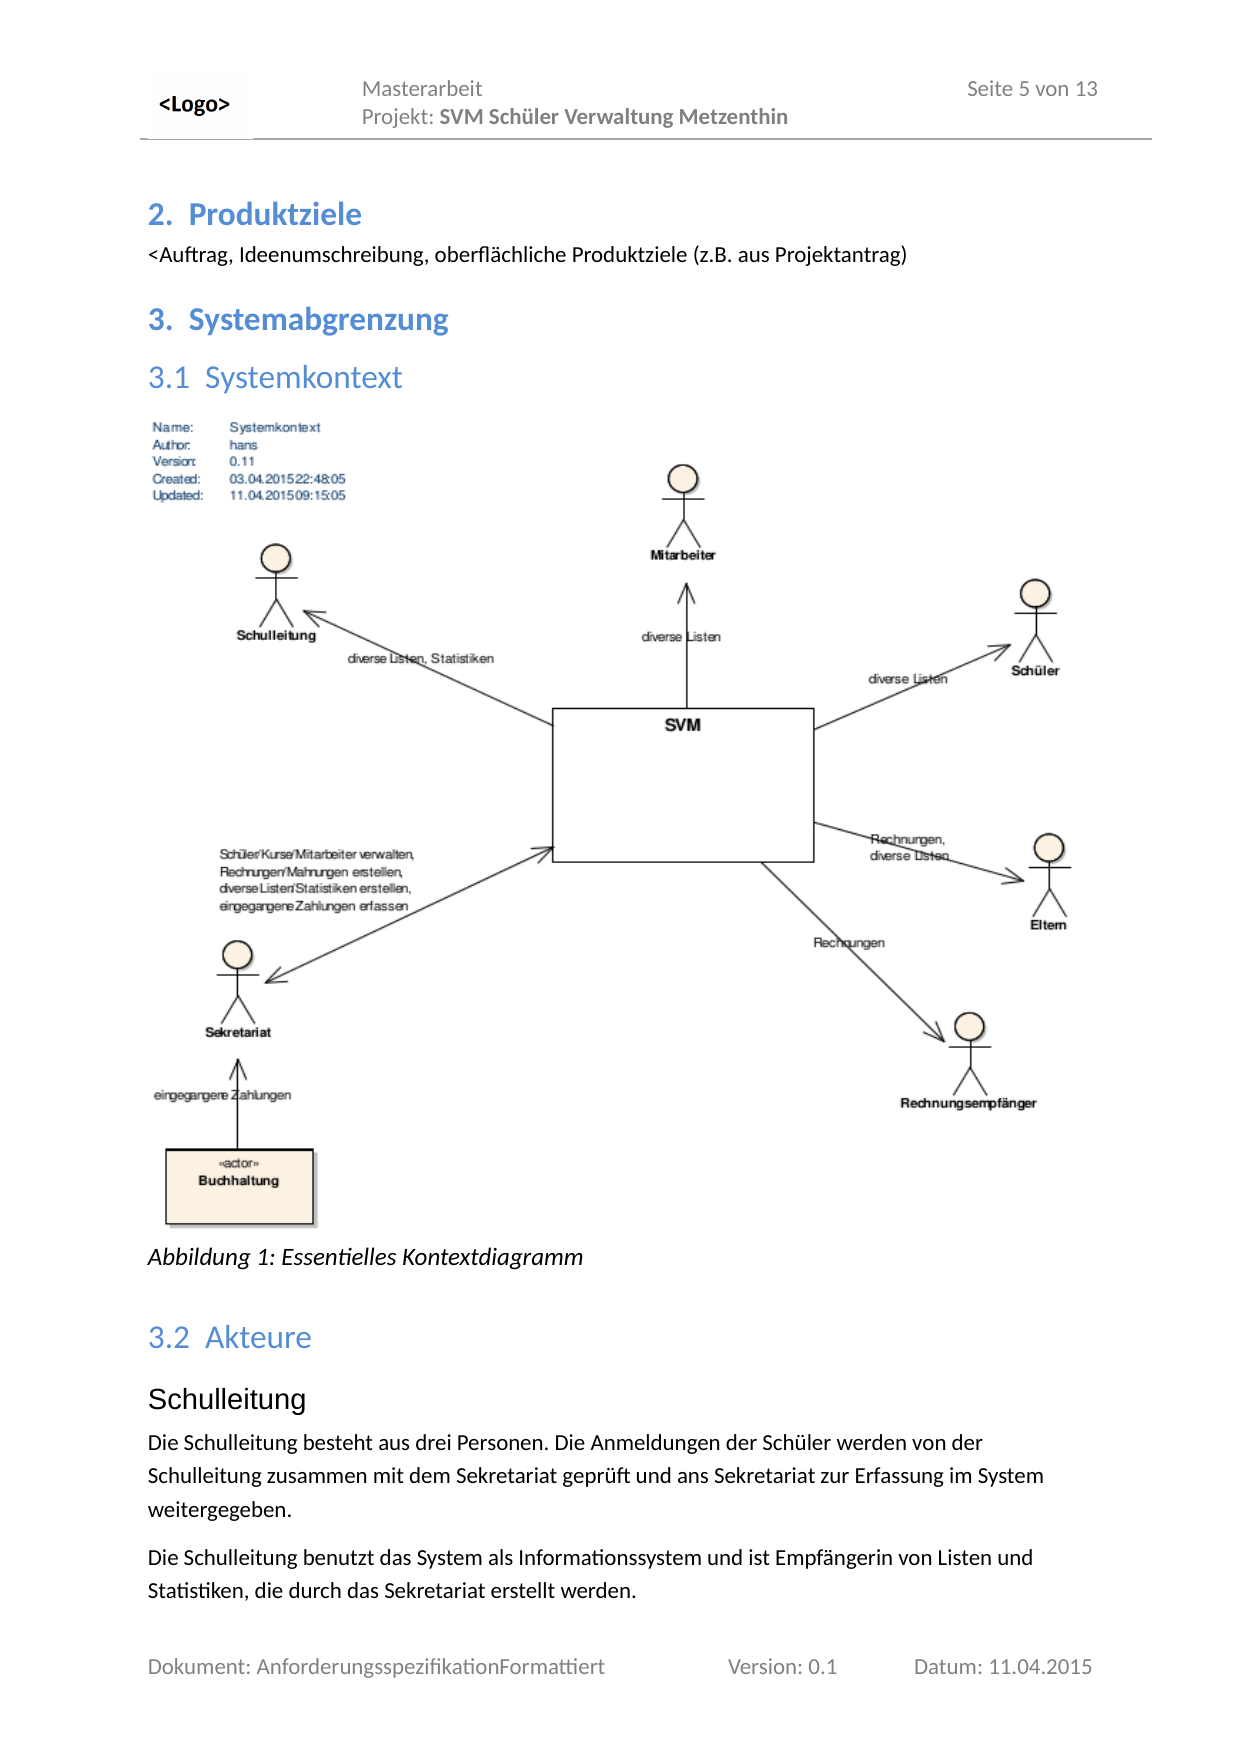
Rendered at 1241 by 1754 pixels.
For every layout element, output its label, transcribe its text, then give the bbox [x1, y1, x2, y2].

text Die Schulleitung benutzt das System als Informationssystem und ist Empfängerin von Listen und Statistiken, die durch das Sekretariat erstellt werden. [148, 1543, 1093, 1604]
subtitle Systemabgrenzung [148, 298, 1093, 339]
subtitle Akteure [148, 1316, 1093, 1357]
picture [147, 417, 1093, 1241]
picture [147, 73, 254, 139]
subtitle Systemkontext [148, 356, 1093, 397]
text <Auftrag, Ideenumschreibung, oberflächliche Produktziele (z.B. aus Projektantrag) [148, 240, 1093, 268]
subtitle Schulleitung [148, 1382, 1093, 1415]
text Die Schulleitung besteht aus drei Personen. Die Anmeldungen der Schüler werden von der Schulleitung zusammen mit dem Sekretariat geprüft und ans Sekretariat zur Erfassung im System weitergegeben. [148, 1428, 1093, 1523]
subtitle Produktziele [148, 193, 1093, 234]
text Abbildung 1: Essentielles Kontextdiagramm [148, 1241, 1093, 1271]
